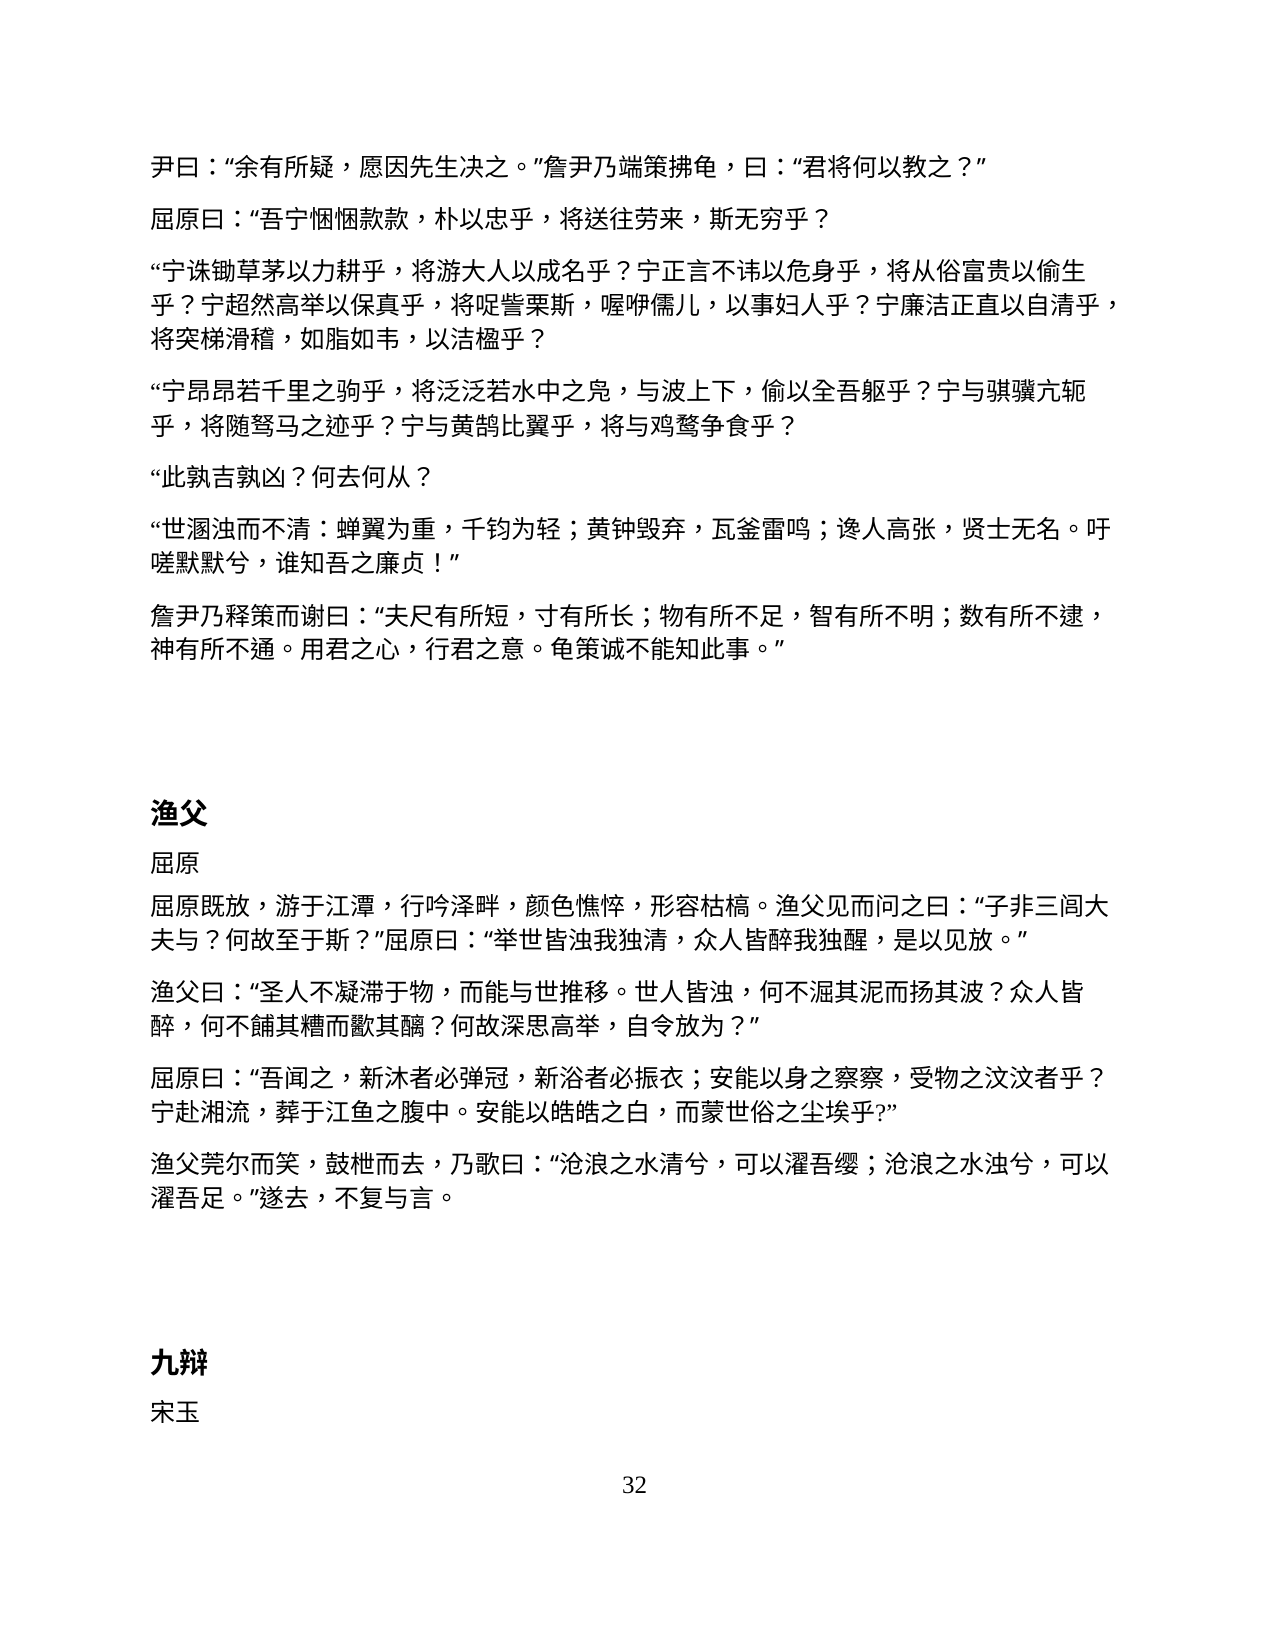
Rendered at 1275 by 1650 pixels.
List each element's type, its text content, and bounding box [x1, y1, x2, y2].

text 屈原 [150, 846, 1125, 880]
text 詹尹乃释策而谢曰：“夫尺有所短，寸有所长；物有所不足，智有所不明；数有所不逮，神有所不通。用君之心，行君之意。龟策诚不能知此事。” [150, 598, 1125, 666]
text 屈原曰：“吾宁悃悃款款，朴以忠乎，将送往劳来，斯无穷乎？ [150, 202, 1125, 236]
subtitle 九辩 [150, 1342, 1125, 1382]
text “宁诛锄草茅以力耕乎，将游大人以成名乎？宁正言不讳以危身乎，将从俗富贵以偷生乎？宁超然高举以保真乎，将哫訾栗斯，喔咿儒儿，以事妇人乎？宁廉洁正直以自清乎，将突梯滑稽，如脂如韦，以洁楹乎？ [150, 254, 1125, 356]
text “此孰吉孰凶？何去何从？ [150, 460, 1125, 494]
text “世溷浊而不清：蝉翼为重，千钧为轻；黄钟毁弃，瓦釜雷鸣；谗人高张，贤士无名。吁嗟默默兮，谁知吾之廉贞！” [150, 512, 1125, 580]
text 渔父莞尔而笑，鼓枻而去，乃歌曰：“沧浪之水清兮，可以濯吾缨；沧浪之水浊兮，可以濯吾足。”遂去，不复与言。 [150, 1147, 1125, 1215]
text 屈原既放，游于江潭，行吟泽畔，颜色憔悴，形容枯槁。渔父见而问之曰：“子非三闾大夫与？何故至于斯？”屈原曰：“举世皆浊我独清，众人皆醉我独醒，是以见放。” [150, 889, 1125, 957]
text 尹曰：“余有所疑，愿因先生决之。”詹尹乃端策拂龟，曰：“君将何以教之？” [150, 150, 1125, 184]
text 屈原曰：“吾闻之，新沐者必弹冠，新浴者必振衣；安能以身之察察，受物之汶汶者乎？宁赴湘流，葬于江鱼之腹中。安能以皓皓之白，而蒙世俗之尘埃乎?” [150, 1061, 1125, 1129]
text “宁昂昂若千里之驹乎，将泛泛若水中之凫，与波上下，偷以全吾躯乎？宁与骐骥亢轭乎，将随驽马之迹乎？宁与黄鹄比翼乎，将与鸡鹜争食乎？ [150, 374, 1125, 442]
text 渔父曰：“圣人不凝滞于物，而能与世推移。世人皆浊，何不淈其泥而扬其波？众人皆醉，何不餔其糟而歠其醨？何故深思高举，自令放为？” [150, 975, 1125, 1043]
text 宋玉 [150, 1394, 1125, 1428]
subtitle 渔父 [150, 793, 1125, 833]
